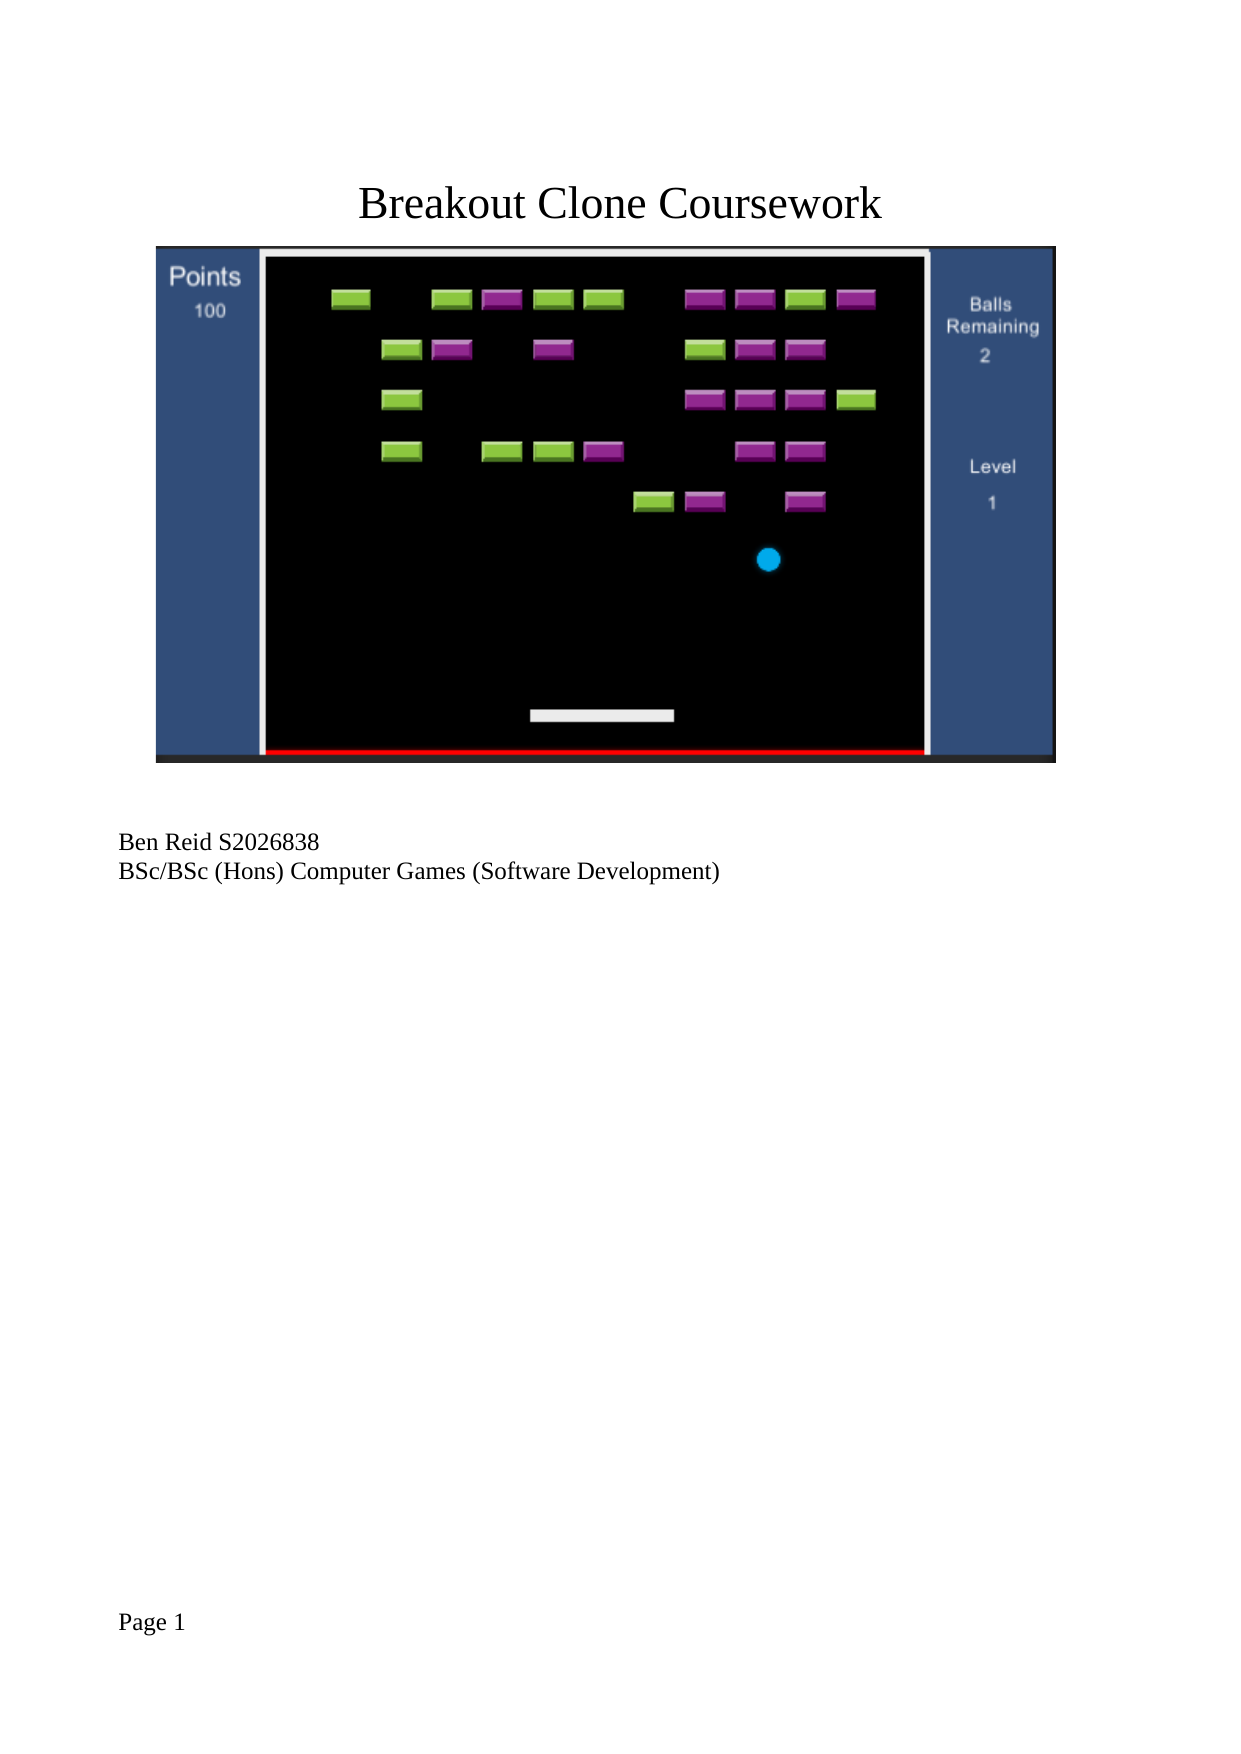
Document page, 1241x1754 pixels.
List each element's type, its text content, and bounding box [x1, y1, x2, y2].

text BSc/BSc (Hons) Computer Games (Software Development) [118, 856, 1122, 885]
text Ben Reid S2026838 [118, 827, 1122, 856]
text Ben Reid [118, 1371, 1049, 1418]
text I confirm that the code contained in this file (other than that provided or authorized) is all my own work and has not been submitted elsewhere in fulfilment of this or any other award. [118, 1019, 1122, 1230]
text Breakout Clone Coursework [118, 176, 1122, 228]
text Signature [118, 1311, 1049, 1359]
picture [155, 246, 1056, 763]
